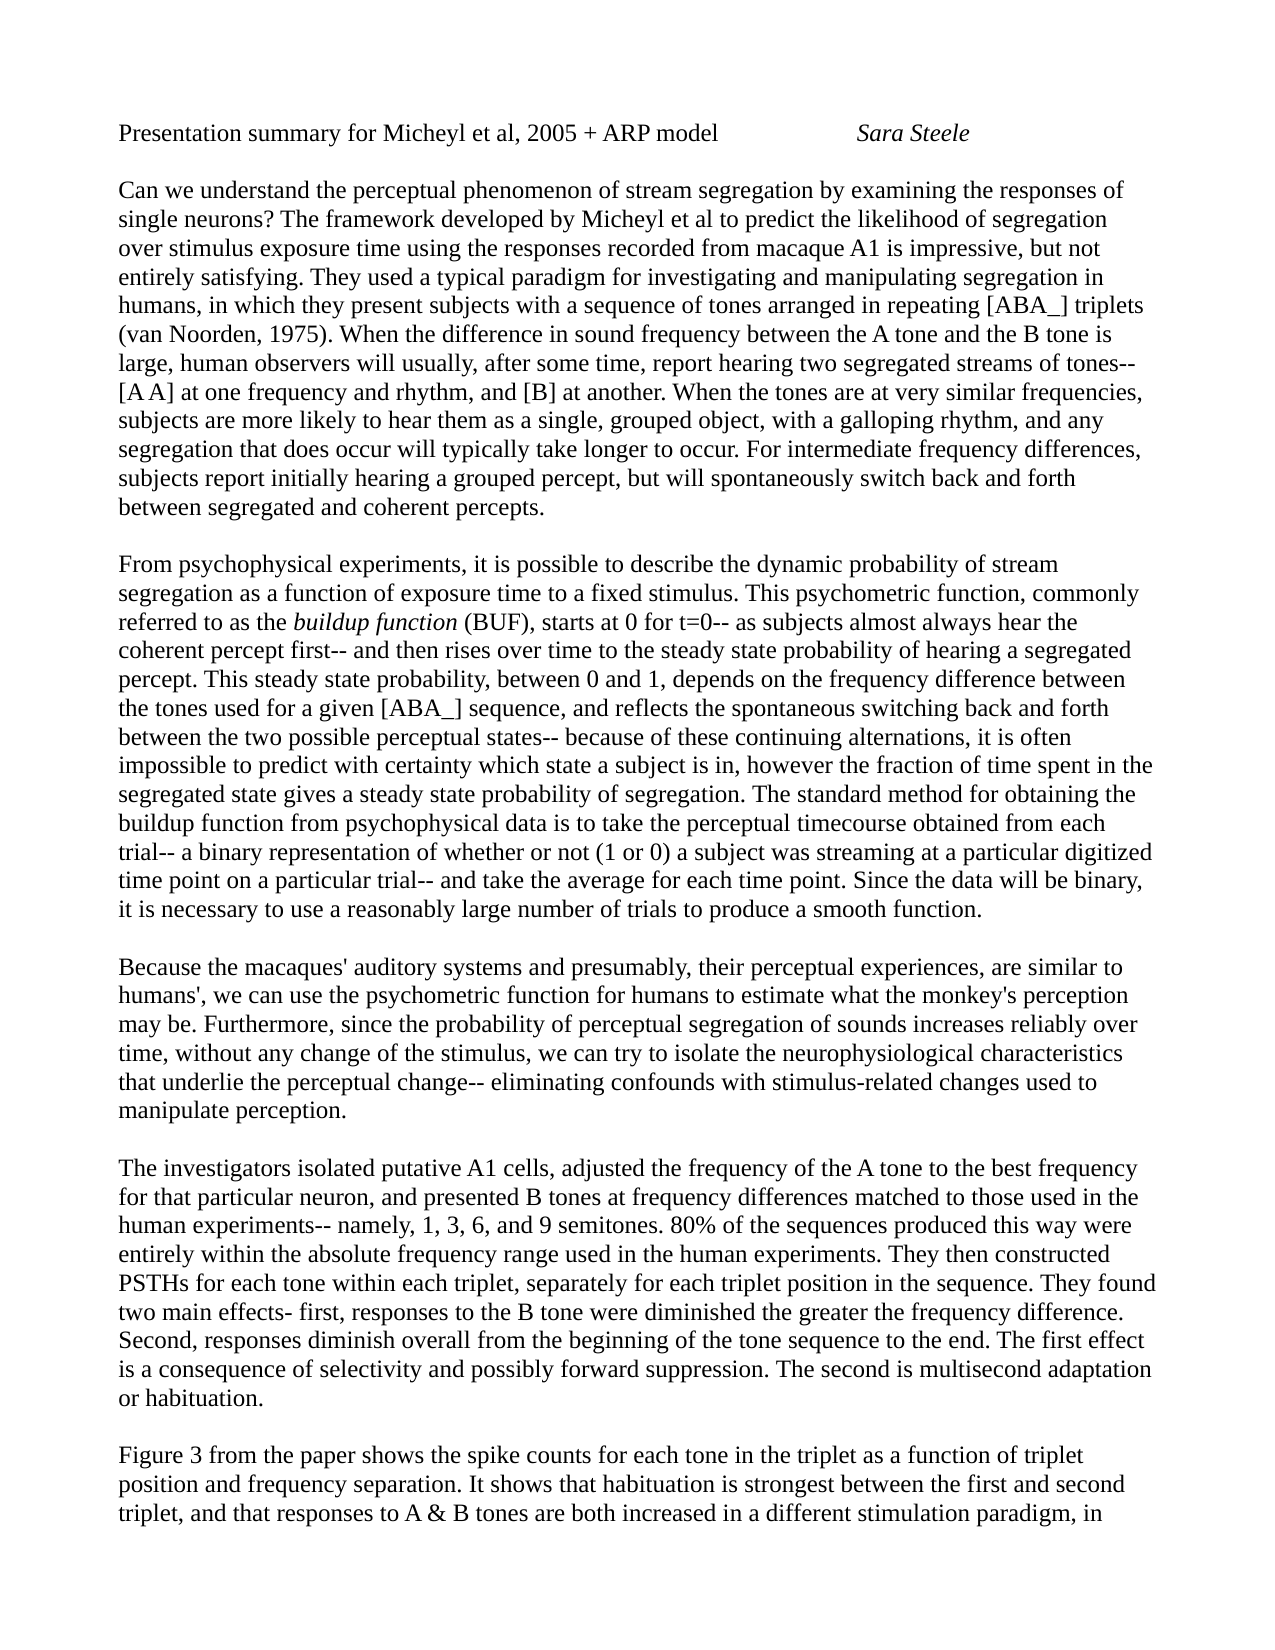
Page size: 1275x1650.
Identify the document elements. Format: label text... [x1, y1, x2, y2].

text From psychophysical experiments, it is possible to describe the dynamic probability of stream segregation as a function of exposure time to a fixed stimulus. This psychometric function, commonly referred to as the buildup function (BUF), starts at 0 for t=0-- as subjects almost always hear the coherent percept first-- and then rises over time to the steady state probability of hearing a segregated percept. This steady state probability, between 0 and 1, depends on the frequency difference between the tones used for a given [ABA_] sequence, and reflects the spontaneous switching back and forth between the two possible perceptual states-- because of these continuing alternations, it is often impossible to predict with certainty which state a subject is in, however the fraction of time spent in the segregated state gives a steady state probability of segregation. The standard method for obtaining the buildup function from psychophysical data is to take the perceptual timecourse obtained from each trial-- a binary representation of whether or not (1 or 0) a subject was streaming at a particular digitized time point on a particular trial-- and take the average for each time point. Since the data will be binary, it is necessary to use a reasonably large number of trials to produce a smooth function. [118, 549, 1157, 923]
text Because the macaques' auditory systems and presumably, their perceptual experiences, are similar to humans', we can use the psychometric function for humans to estimate what the monkey's perception may be. Furthermore, since the probability of perceptual segregation of sounds increases reliably over time, without any change of the stimulus, we can try to isolate the neurophysiological characteristics that underlie the perceptual change-- eliminating confounds with stimulus-related changes used to manipulate perception. [118, 952, 1157, 1124]
text Figure 3 from the paper shows the spike counts for each tone in the triplet as a function of triplet position and frequency separation. It shows that habituation is strongest between the first and second triplet, and that responses to A & B tones are both increased in a different stimulation paradigm, in [118, 1441, 1157, 1527]
text Can we understand the perceptual phenomenon of stream segregation by examining the responses of single neurons? The framework developed by Micheyl et al to predict the likelihood of segregation over stimulus exposure time using the responses recorded from macaque A1 is impressive, but not entirely satisfying. They used a typical paradigm for investigating and manipulating segregation in humans, in which they present subjects with a sequence of tones arranged in repeating [ABA_] triplets (van Noorden, 1975). When the difference in sound frequency between the A tone and the B tone is large, human observers will usually, after some time, report hearing two segregated streams of tones-- [A A] at one frequency and rhythm, and [B] at another. When the tones are at very similar frequencies, subjects are more likely to hear them as a single, grouped object, with a galloping rhythm, and any segregation that does occur will typically take longer to occur. For intermediate frequency differences, subjects report initially hearing a grouped percept, but will spontaneously switch back and forth between segregated and coherent percepts. [118, 176, 1157, 521]
text The investigators isolated putative A1 cells, adjusted the frequency of the A tone to the best frequency for that particular neuron, and presented B tones at frequency differences matched to those used in the human experiments-- namely, 1, 3, 6, and 9 semitones. 80% of the sequences produced this way were entirely within the absolute frequency range used in the human experiments. They then constructed PSTHs for each tone within each triplet, separately for each triplet position in the sequence. They found two main effects- first, responses to the B tone were diminished the greater the frequency difference. Second, responses diminish overall from the beginning of the tone sequence to the end. The first effect is a consequence of selectivity and possibly forward suppression. The second is multisecond adaptation or habituation. [118, 1153, 1157, 1412]
text Presentation summary for Micheyl et al, 2005 + ARP model Sara Steele [118, 118, 1157, 147]
